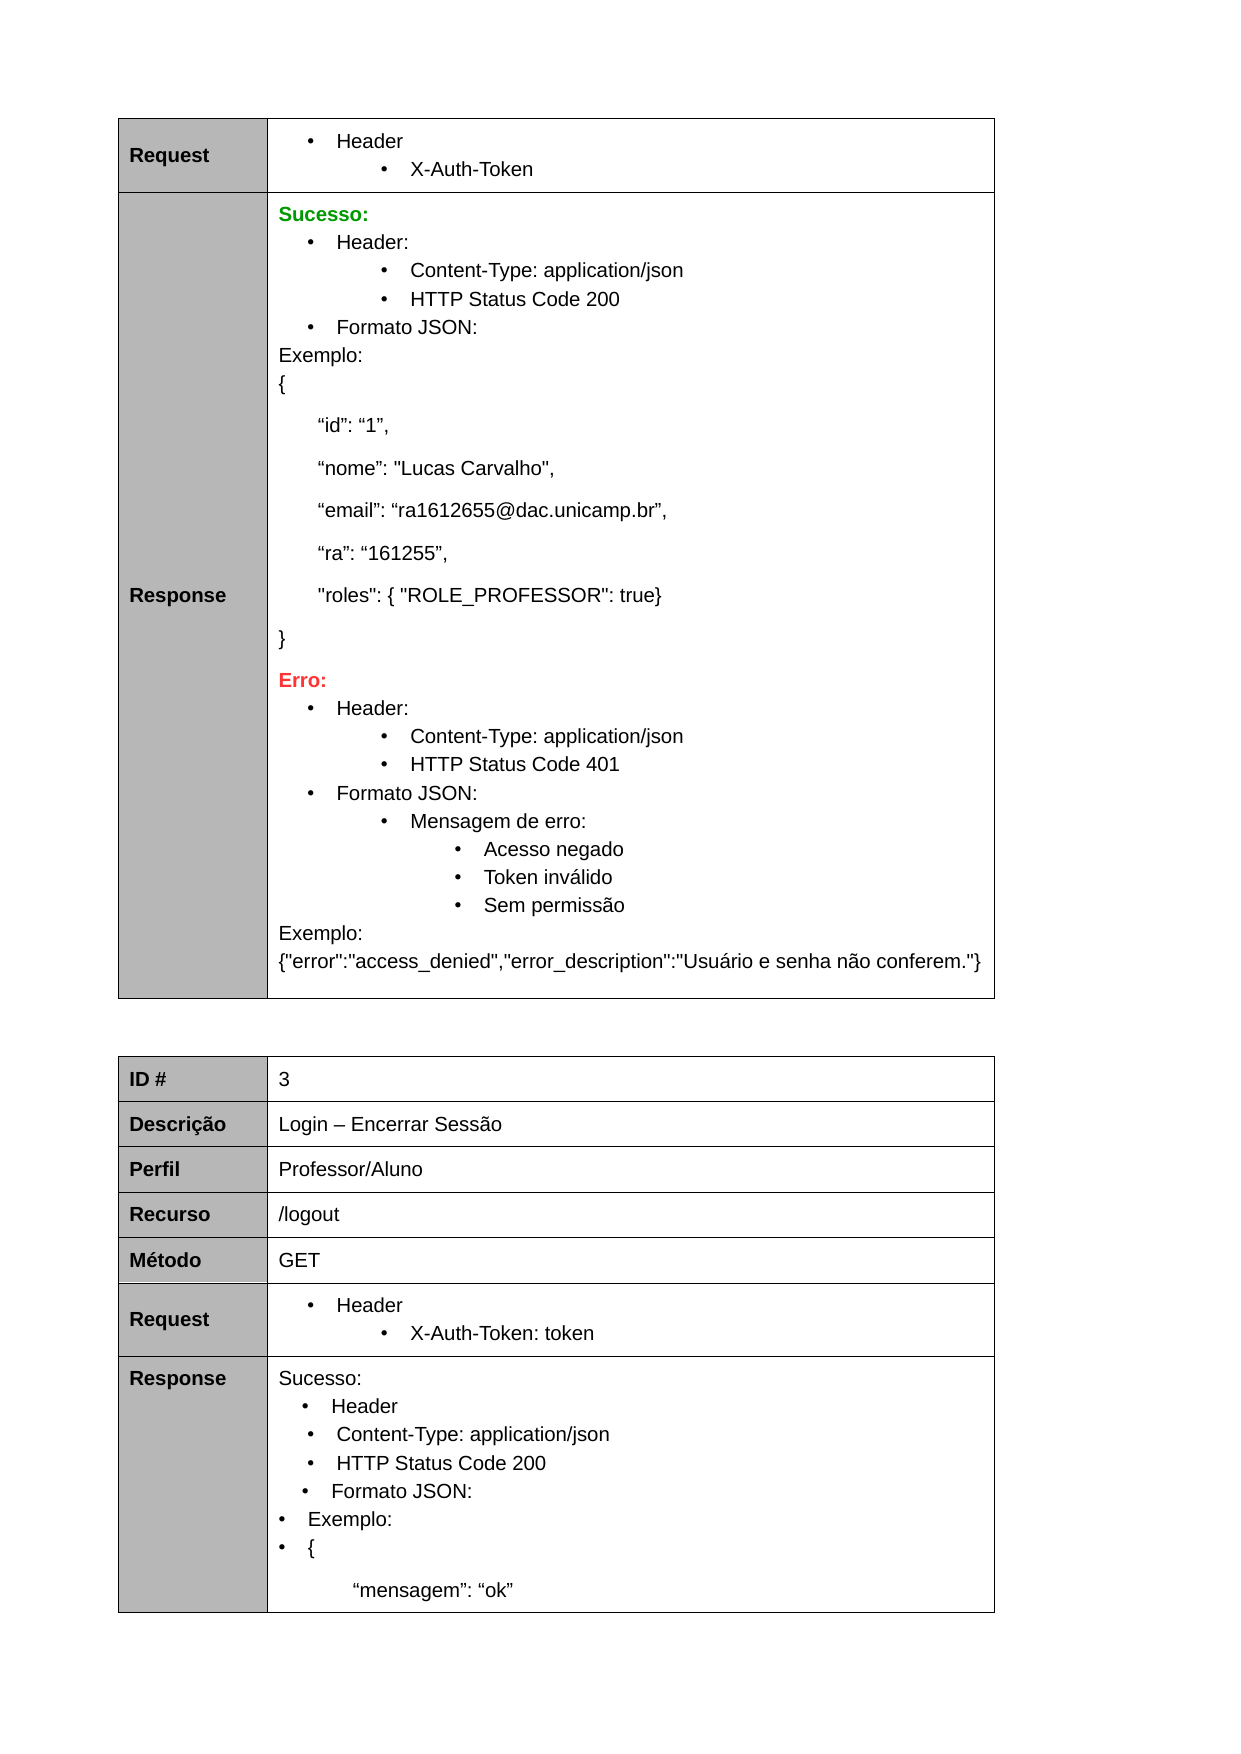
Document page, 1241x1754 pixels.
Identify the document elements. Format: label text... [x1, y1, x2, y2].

table_cell Login – Encerrar Sessão [268, 1102, 994, 1146]
table_cell Request [119, 119, 267, 192]
table_cell Método [119, 1238, 267, 1282]
table_cell Sucesso: Header Content-Type: application/json HTTP Status Code 200 Formato JSON: Exemplo: { “mensagem”: “ok” } [268, 1357, 994, 1612]
table_cell Descrição [119, 1102, 267, 1146]
table_cell Response [119, 1357, 267, 1612]
table_header 3 [268, 1057, 994, 1101]
table_cell Header X-Auth-Token: token [268, 1284, 994, 1356]
table_cell Professor/Aluno [268, 1147, 994, 1192]
table_cell Sucesso: Header: Content-Type: application/json HTTP Status Code 200 Formato JSON: Exemplo: { “id”: “1”, “nome”: "Lucas Carvalho", “email”: “ra1612655@dac.unicamp.br”, “ra”: “161255”, "roles": { "ROLE_PROFESSOR": true} } Erro: Header: Content-Type: application/json HTTP Status Code 401 Formato JSON: Mensagem de erro: Acesso negado Token inválido Sem permissão Exemplo: {"error":"access_denied","error_description":"Usuário e senha não conferem."} [268, 193, 994, 998]
table_cell Header X-Auth-Token [268, 119, 994, 192]
table_cell Request [119, 1284, 267, 1356]
table_cell Recurso [119, 1193, 267, 1237]
table_cell Perfil [119, 1147, 267, 1192]
table_cell GET [268, 1238, 994, 1282]
table_cell Response [119, 193, 267, 998]
table_header ID # [119, 1057, 267, 1101]
table_cell /logout [268, 1193, 994, 1237]
